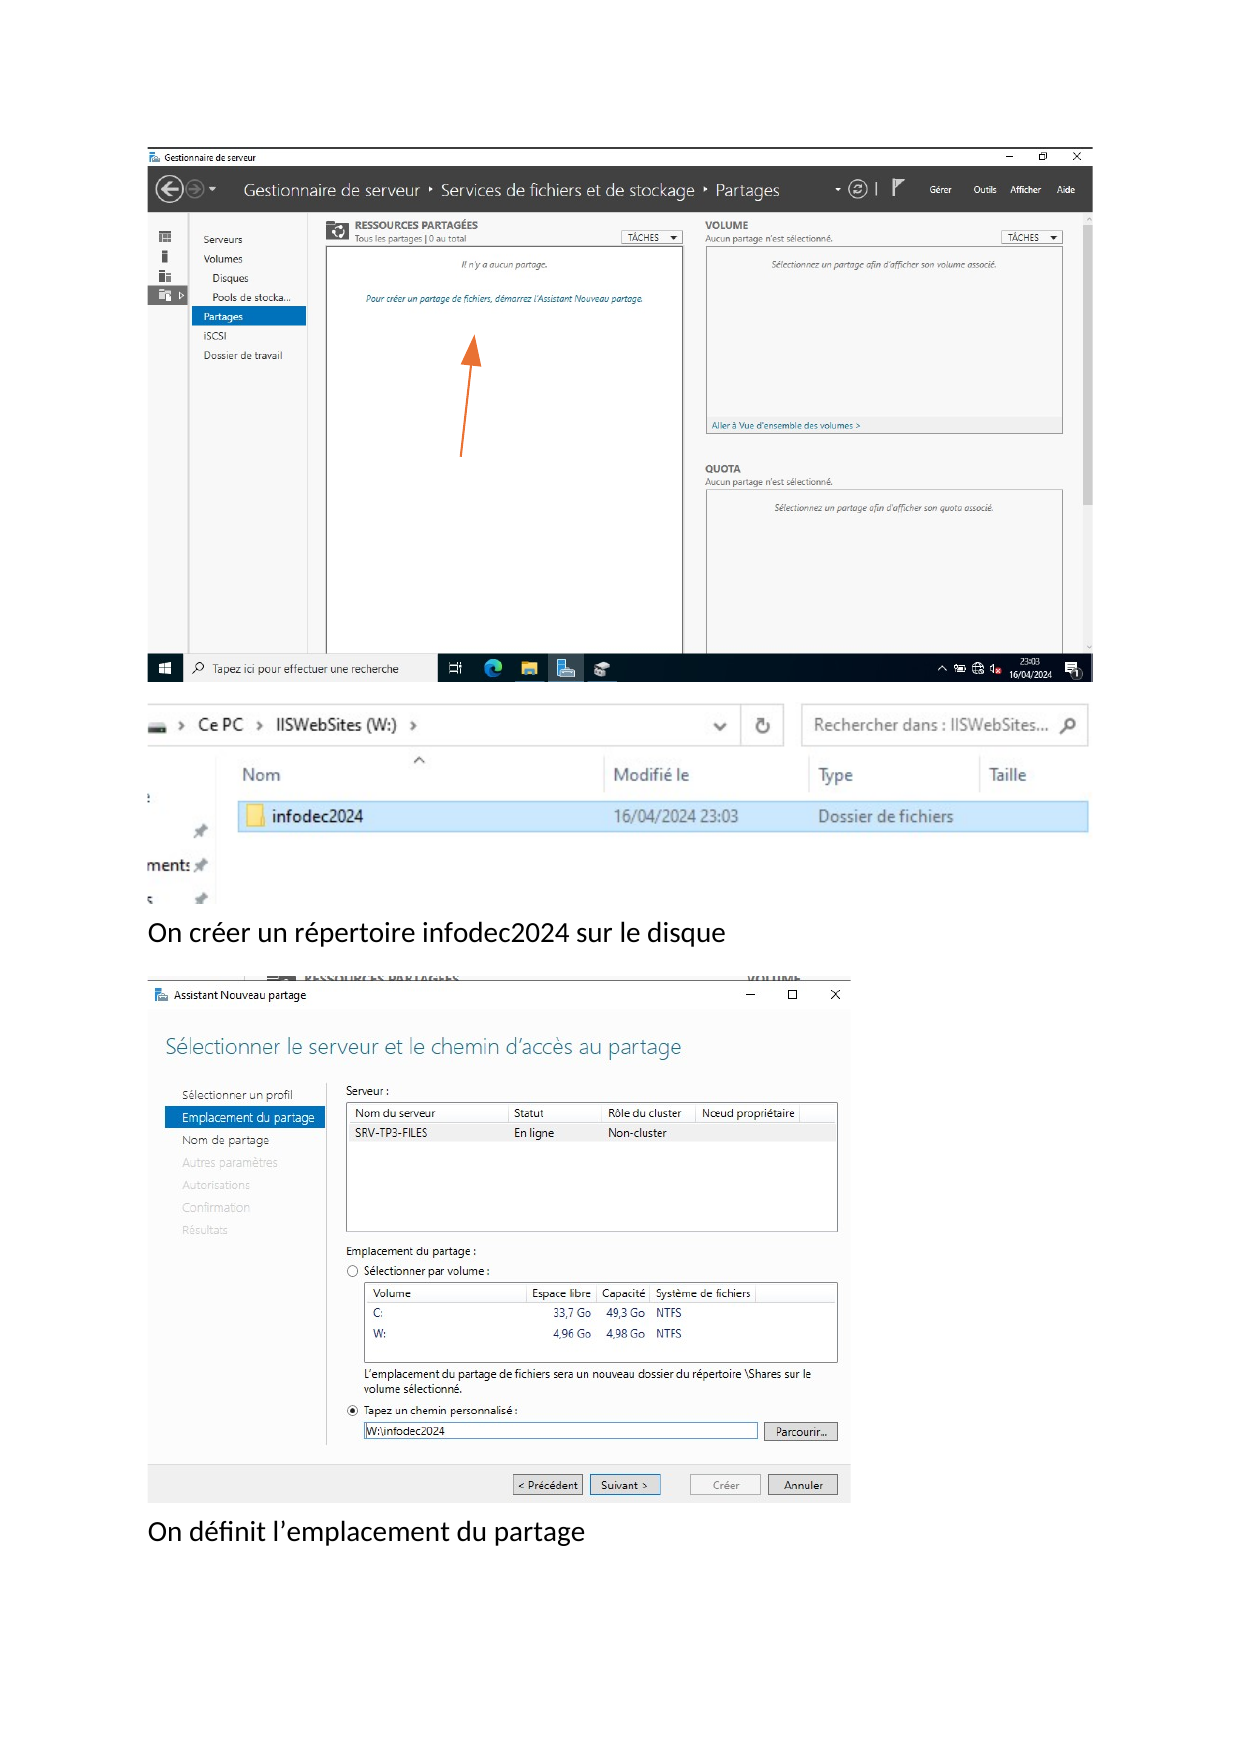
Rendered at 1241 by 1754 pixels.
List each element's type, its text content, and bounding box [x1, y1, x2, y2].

text On définit l’emplacement du partage [148, 1513, 1093, 1548]
text On créer un répertoire infodec2024 sur le disque [148, 914, 1093, 949]
